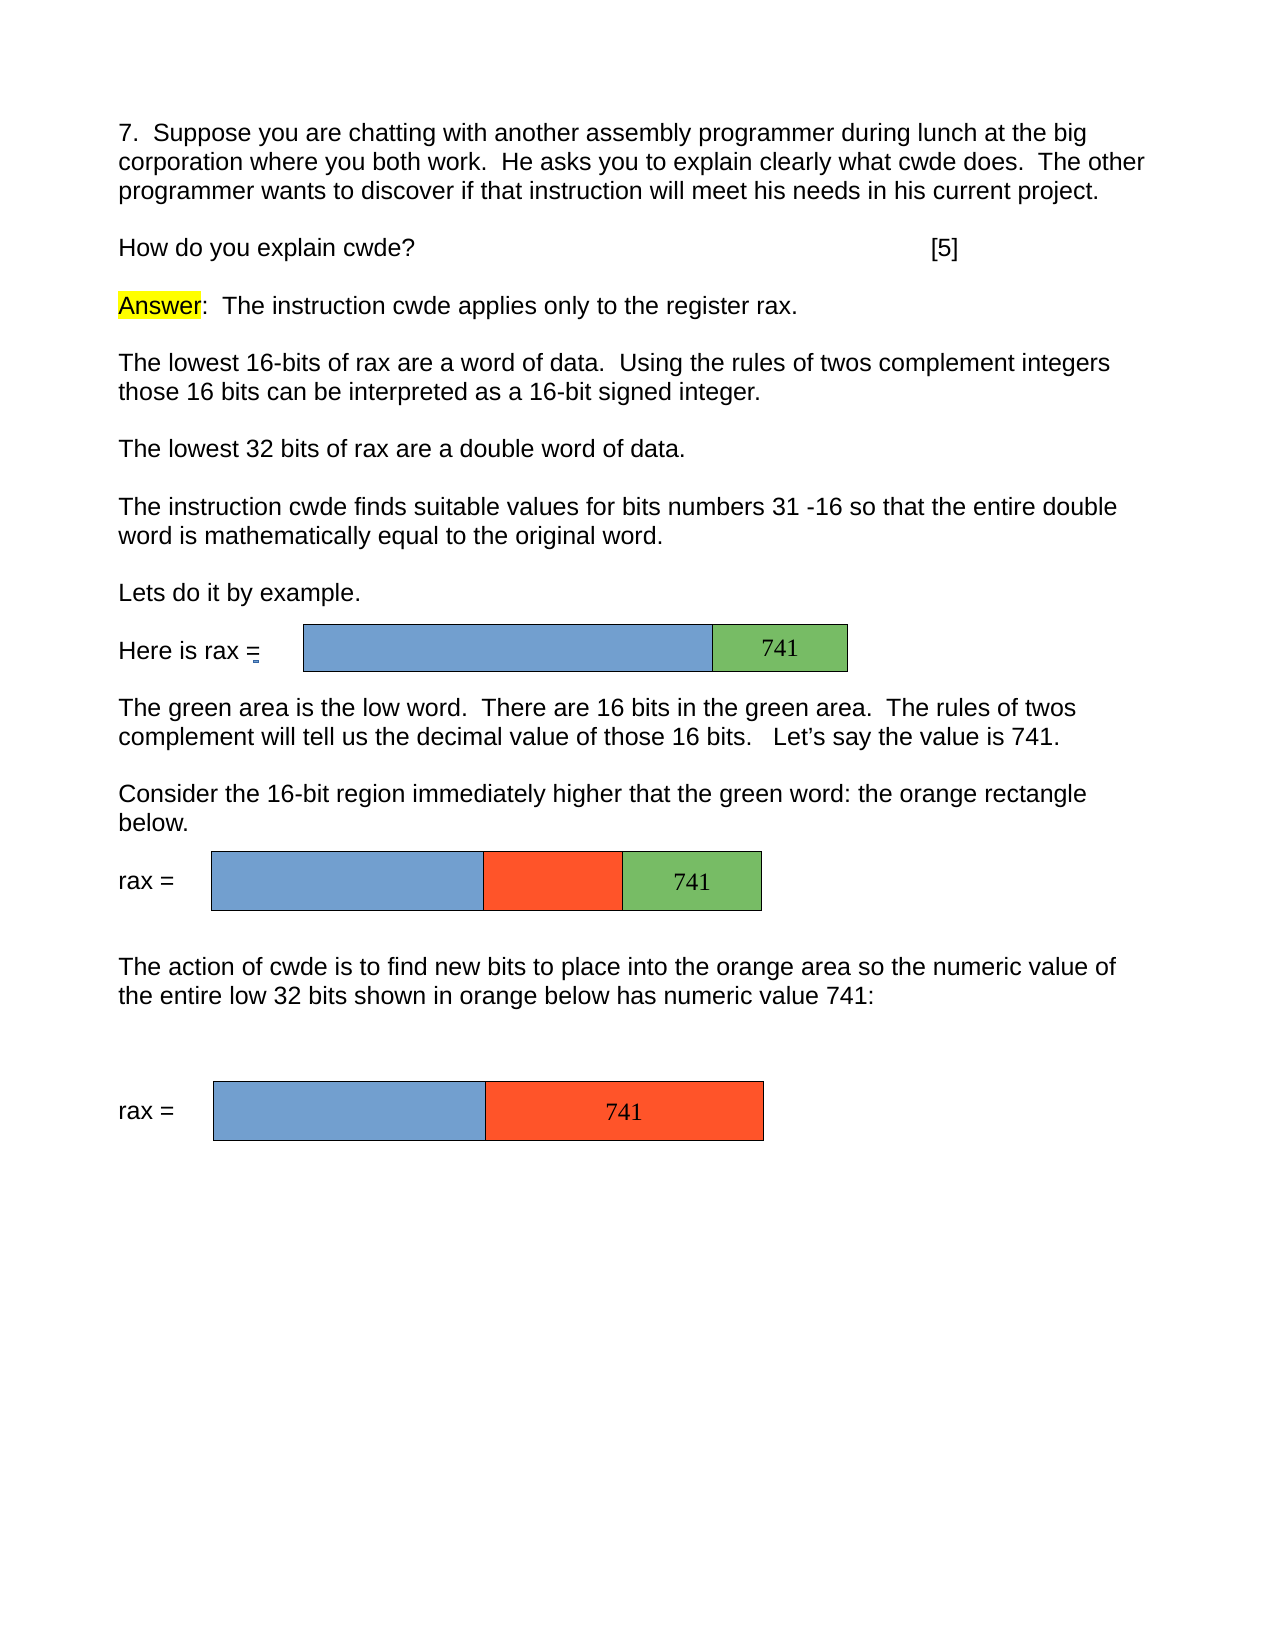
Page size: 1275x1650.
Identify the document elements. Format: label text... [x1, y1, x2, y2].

text The lowest 16-bits of rax are a word of data. Using the rules of twos complement integers those 16 bits can be interpreted as a 16-bit signed integer. [118, 348, 1157, 406]
text The green area is the low word. There are 16 bits in the green area. The rules of twos complement will tell us the decimal value of those 16 bits. Let’s say the value is 741. [118, 693, 1157, 751]
text The lowest 32 bits of rax are a double word of data. [118, 434, 1157, 463]
text How do you explain cwde? [5] [118, 233, 1157, 262]
text Answer: The instruction cwde applies only to the register rax. [118, 291, 1157, 319]
text [762, 866, 1157, 894]
text Here is rax = [118, 636, 303, 664]
text [764, 1096, 1157, 1124]
text [848, 636, 1157, 664]
text Lets do it by example. [118, 578, 1157, 607]
text rax = [118, 866, 211, 894]
text 7. Suppose you are chatting with another assembly programmer during lunch at the big corporation where you both work. He asks you to explain clearly what cwde does. The other programmer wants to discover if that instruction will meet his needs in his current project. [118, 118, 1157, 204]
text The instruction cwde finds suitable values for bits numbers 31 -16 so that the entire double word is mathematically equal to the original word. [118, 492, 1157, 549]
text rax = [118, 1096, 213, 1124]
text The action of cwde is to find new bits to place into the orange area so the numeric value of the entire low 32 bits shown in orange below has numeric value 741: [118, 952, 1157, 1009]
text Consider the 16-bit region immediately higher that the green word: the orange rectangle below. [118, 779, 1157, 837]
